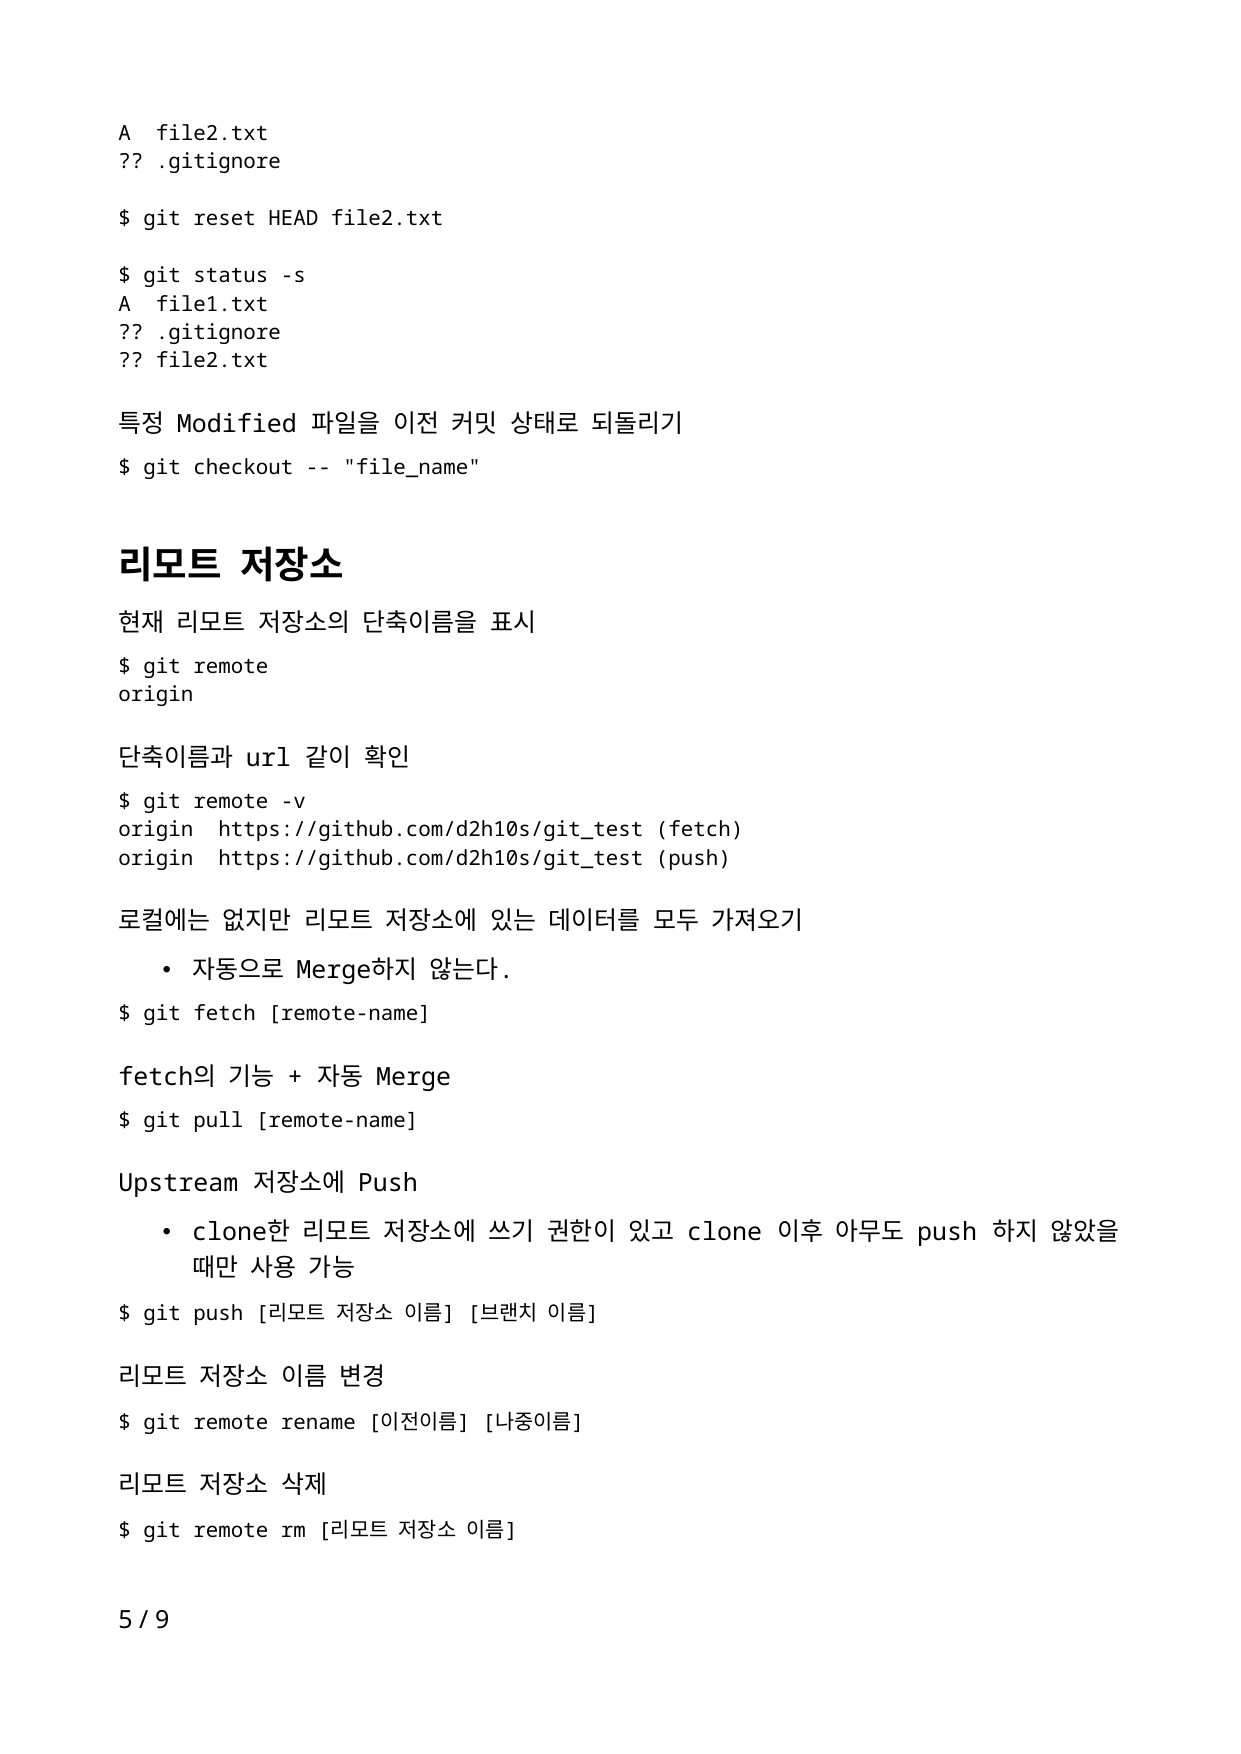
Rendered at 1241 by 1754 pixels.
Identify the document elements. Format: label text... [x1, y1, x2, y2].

text $ git remote [118, 651, 1122, 679]
text $ git reset HEAD file2.txt [118, 203, 1122, 232]
list clone한 리모트 저장소에 쓰기 권한이 있고 clone 이후 아무도 push 하지 않았을 때만 사용 가능 [162, 1211, 1122, 1284]
text $ git checkout -- "file_name" [118, 452, 1122, 481]
text $ git status -s [118, 260, 1122, 289]
text ?? file2.txt [118, 346, 1122, 374]
text 리모트 저장소 이름 변경 [118, 1356, 1122, 1392]
text origin https://github.com/d2h10s/git_test (push) [118, 843, 1122, 871]
text A file2.txt [118, 118, 1122, 147]
subtitle 리모트 저장소 [118, 535, 1122, 589]
text 특정 Modified 파일을 이전 커밋 상태로 되돌리기 [118, 403, 1122, 440]
text $ git remote rm [리모트 저장소 이름] [118, 1513, 1122, 1544]
text $ git remote rename [이전이름] [나중이름] [118, 1405, 1122, 1435]
text Upstream 저장소에 Push [118, 1163, 1122, 1199]
text $ git pull [remote-name] [118, 1105, 1122, 1133]
text ?? .gitignore [118, 317, 1122, 346]
list 자동으로 Merge하지 않는다. [162, 949, 1122, 986]
text ?? .gitignore [118, 147, 1122, 175]
text A file1.txt [118, 289, 1122, 317]
text 현재 리모트 저장소의 단축이름을 표시 [118, 602, 1122, 638]
text $ git push [리모트 저장소 이름] [브랜치 이름] [118, 1296, 1122, 1327]
text $ git remote -v [118, 786, 1122, 814]
text 단축이름과 url 같이 확인 [118, 737, 1122, 773]
text 리모트 저장소 삭제 [118, 1465, 1122, 1501]
text origin https://github.com/d2h10s/git_test (fetch) [118, 814, 1122, 843]
text origin [118, 679, 1122, 708]
text fetch의 기능 + 자동 Merge [118, 1056, 1122, 1092]
text 로컬에는 없지만 리모트 저장소에 있는 데이터를 모두 가져오기 [118, 901, 1122, 937]
text $ git fetch [remote-name] [118, 998, 1122, 1027]
